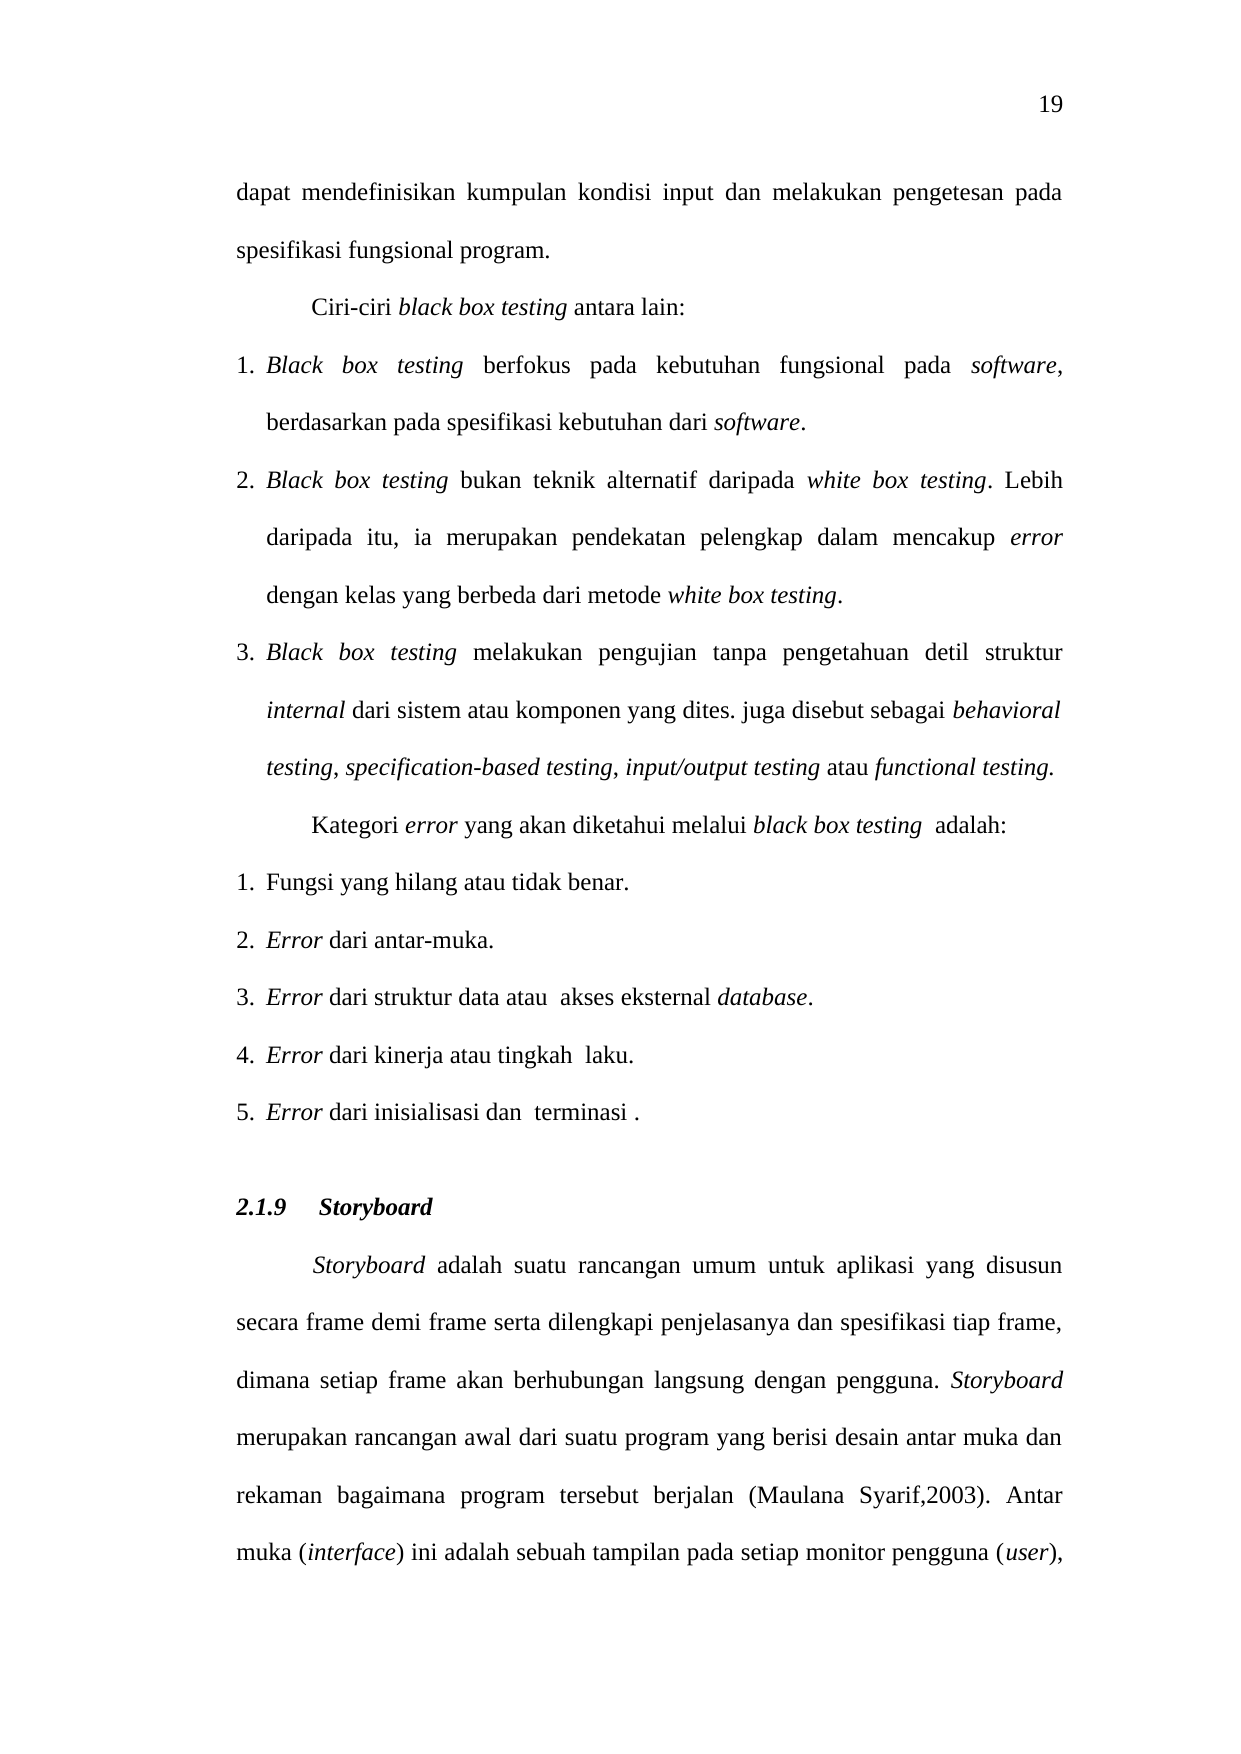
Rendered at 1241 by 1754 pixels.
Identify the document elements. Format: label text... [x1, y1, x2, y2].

text Storyboard adalah suatu rancangan umum untuk aplikasi yang disusun secara frame demi frame serta dilengkapi penjelasanya dan spesifikasi tiap frame, dimana setiap frame akan berhubungan langsung dengan pengguna. Storyboard merupakan rancangan awal dari suatu program yang berisi desain antar muka dan rekaman bagaimana program tersebut berjalan (Maulana Syarif,2003). Antar muka (interface) ini adalah sebuah tampilan pada setiap monitor pengguna (user), [236, 1250, 1063, 1566]
text Ciri-ciri black box testing antara lain: [236, 292, 1063, 321]
list Black box testing melakukan pengujian tanpa pengetahuan detil struktur internal dari sistem atau komponen yang dites. juga disebut sebagai behavioral testing, specification-based testing, input/output testing atau functional testing. [236, 637, 1063, 781]
list Error dari kinerja atau tingkah laku. [236, 1040, 1063, 1068]
list Black box testing berfokus pada kebutuhan fungsional pada software, berdasarkan pada spesifikasi kebutuhan dari software. [236, 350, 1063, 436]
list Black box testing bukan teknik alternatif daripada white box testing. Lebih daripada itu, ia merupakan pendekatan pelengkap dalam mencakup error dengan kelas yang berbeda dari metode white box testing. [236, 465, 1063, 608]
list Fungsi yang hilang atau tidak benar. [236, 867, 1063, 896]
list Error dari struktur data atau akses eksternal database. [236, 982, 1063, 1011]
text Kategori error yang akan diketahui melalui black box testing adalah: [236, 810, 1063, 838]
subtitle Storyboard [236, 1192, 1063, 1221]
list Error dari antar-muka. [236, 925, 1063, 953]
text dapat mendefinisikan kumpulan kondisi input dan melakukan pengetesan pada spesifikasi fungsional program. [236, 177, 1063, 263]
list Error dari inisialisasi dan terminasi . [236, 1097, 1063, 1126]
